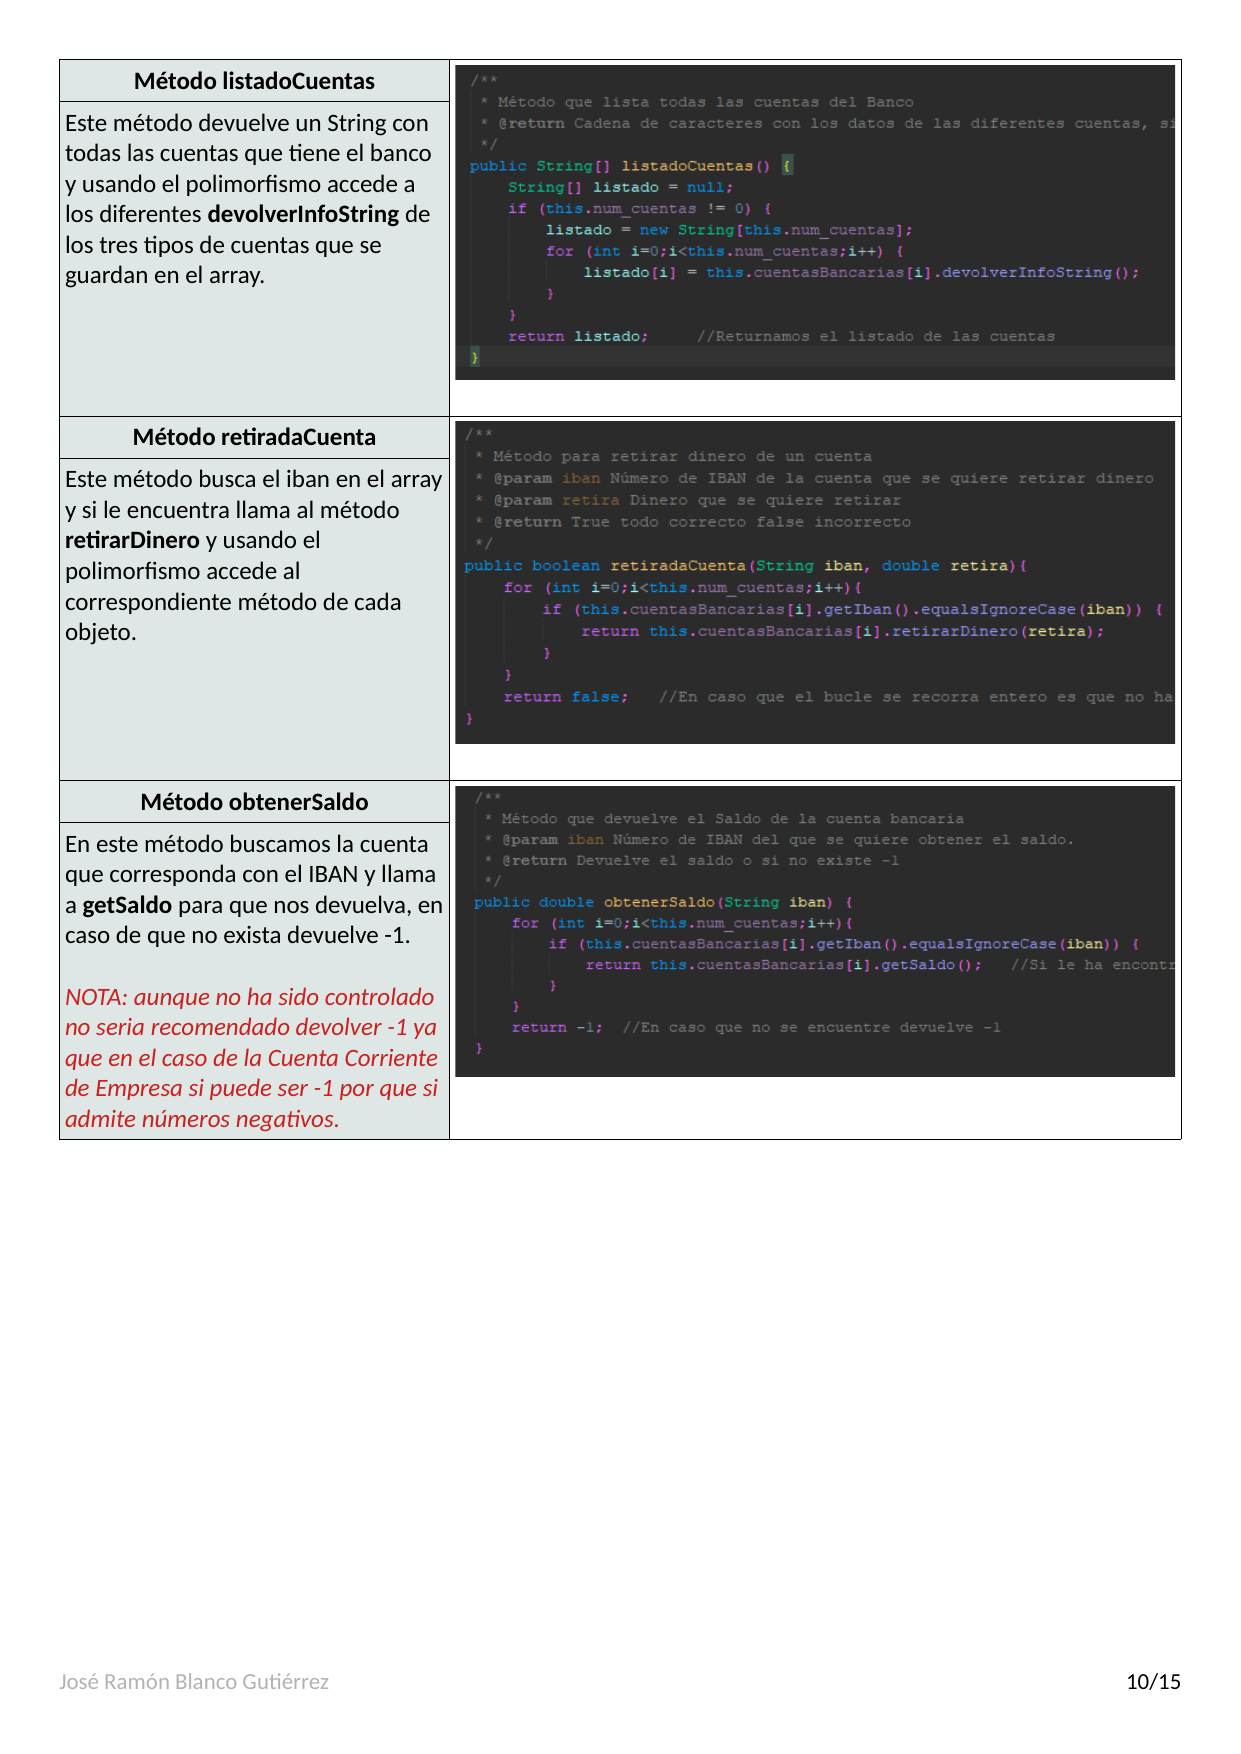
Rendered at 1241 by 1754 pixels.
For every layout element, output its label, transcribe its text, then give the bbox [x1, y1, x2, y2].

table_cell [450, 417, 1181, 780]
table_cell [450, 781, 1181, 1139]
picture [455, 786, 1176, 1077]
table_cell Método listadoCuentas [60, 60, 449, 101]
table_cell Este método devuelve un String con todas las cuentas que tiene el banco y usando el polimorfismo accede a los diferentes devolverInfoString de los tres tipos de cuentas que se guardan en el array. [60, 102, 449, 416]
table_cell [450, 60, 1181, 416]
table_cell Método obtenerSaldo [60, 781, 449, 822]
table_cell Método retiradaCuenta [60, 417, 449, 458]
picture [455, 421, 1176, 744]
picture [455, 65, 1176, 380]
table_cell Este método busca el iban en el array y si le encuentra llama al método retirarDinero y usando el polimorfismo accede al correspondiente método de cada objeto. [60, 459, 449, 780]
table_cell En este método buscamos la cuenta que corresponda con el IBAN y llama a getSaldo para que nos devuelva, en caso de que no exista devuelve -1. NOTA: aunque no ha sido controlado no seria recomendado devolver -1 ya que en el caso de la Cuenta Corriente de Empresa si puede ser -1 por que si admite números negativos. [60, 823, 449, 1139]
